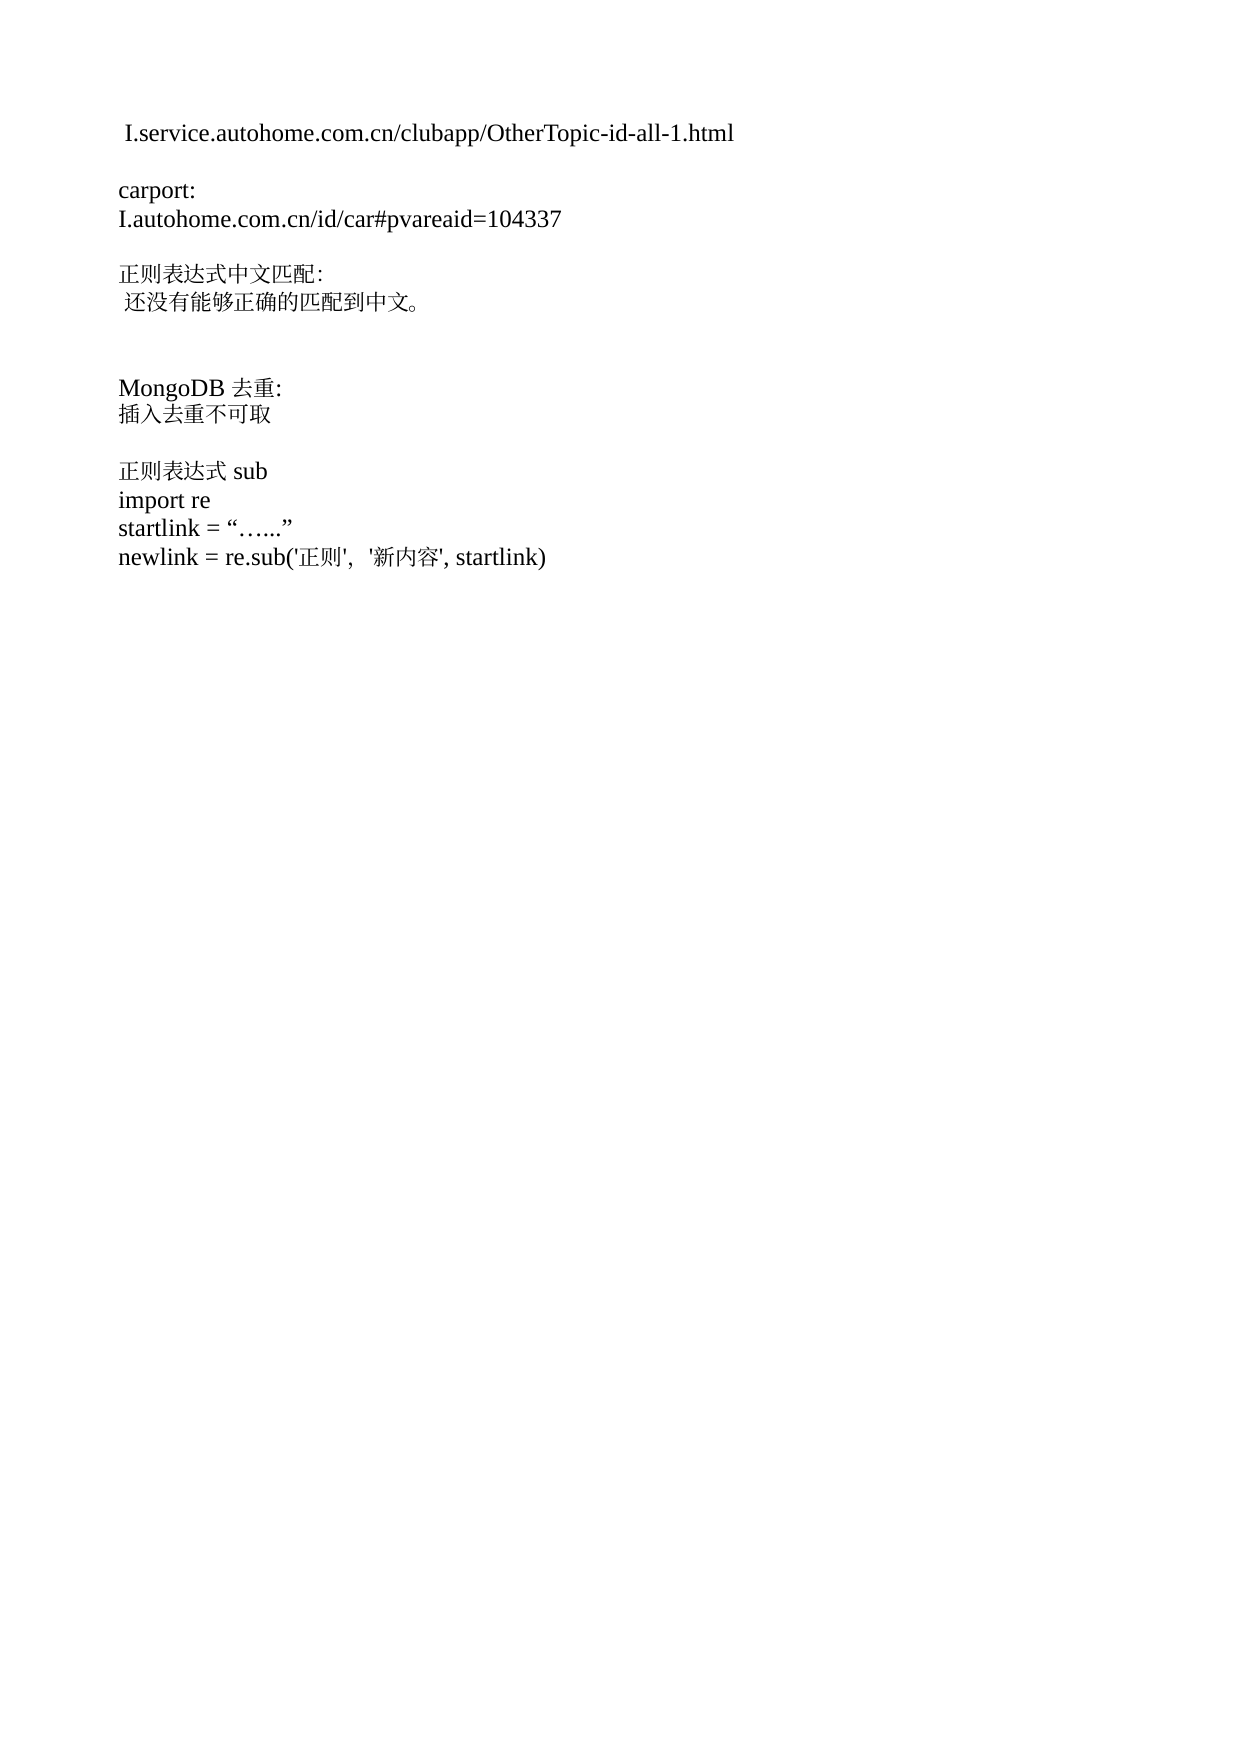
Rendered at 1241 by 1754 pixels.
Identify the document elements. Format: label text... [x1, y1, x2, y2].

text import re [118, 485, 1122, 513]
text 正则表达式中文匹配： [118, 262, 1122, 287]
text MongoDB 去重: [118, 373, 1122, 402]
text I.service.autohome.com.cn/clubapp/OtherTopic-id-all-1.html [118, 118, 1122, 147]
text carport: [118, 176, 1122, 204]
text I.autohome.com.cn/id/car#pvareaid=104337 [118, 204, 1122, 233]
text startlink = “…...” [118, 513, 1122, 542]
text 正则表达式 sub [118, 456, 1122, 485]
text newlink = re.sub('正则'，'新内容', startlink) [118, 542, 1122, 571]
text 还没有能够正确的匹配到中文。 [118, 287, 1122, 316]
text 插入去重不可取 [118, 402, 1122, 427]
